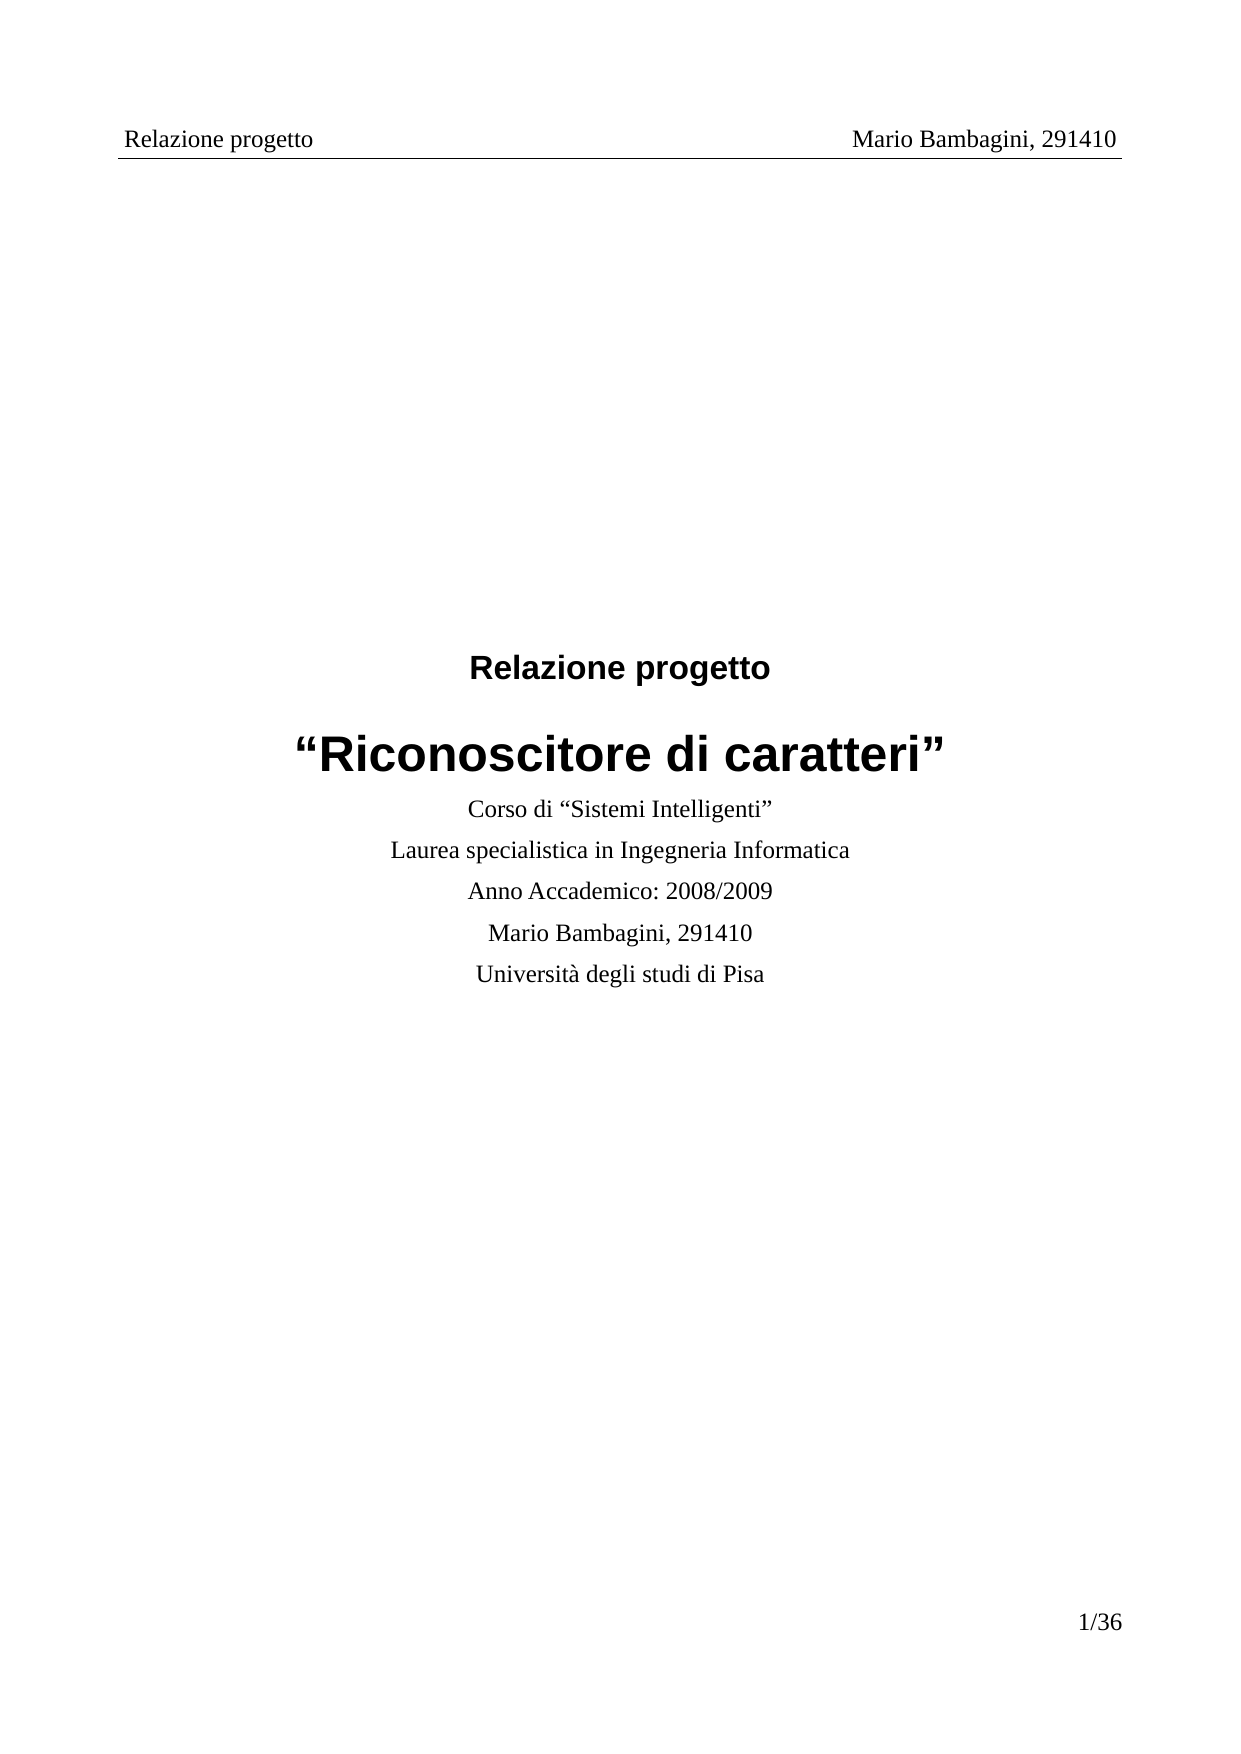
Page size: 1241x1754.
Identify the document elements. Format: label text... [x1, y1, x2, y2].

text Mario Bambagini, 291410 [118, 918, 1122, 946]
text Università degli studi di Pisa [118, 959, 1122, 988]
subtitle Relazione progetto [118, 648, 1122, 686]
text Laurea specialistica in Ingegneria Informatica [118, 835, 1122, 864]
text Anno Accademico: 2008/2009 [118, 876, 1122, 905]
text Corso di “Sistemi Intelligenti” [118, 794, 1122, 823]
subtitle “Riconoscitore di caratteri” [118, 724, 1122, 781]
